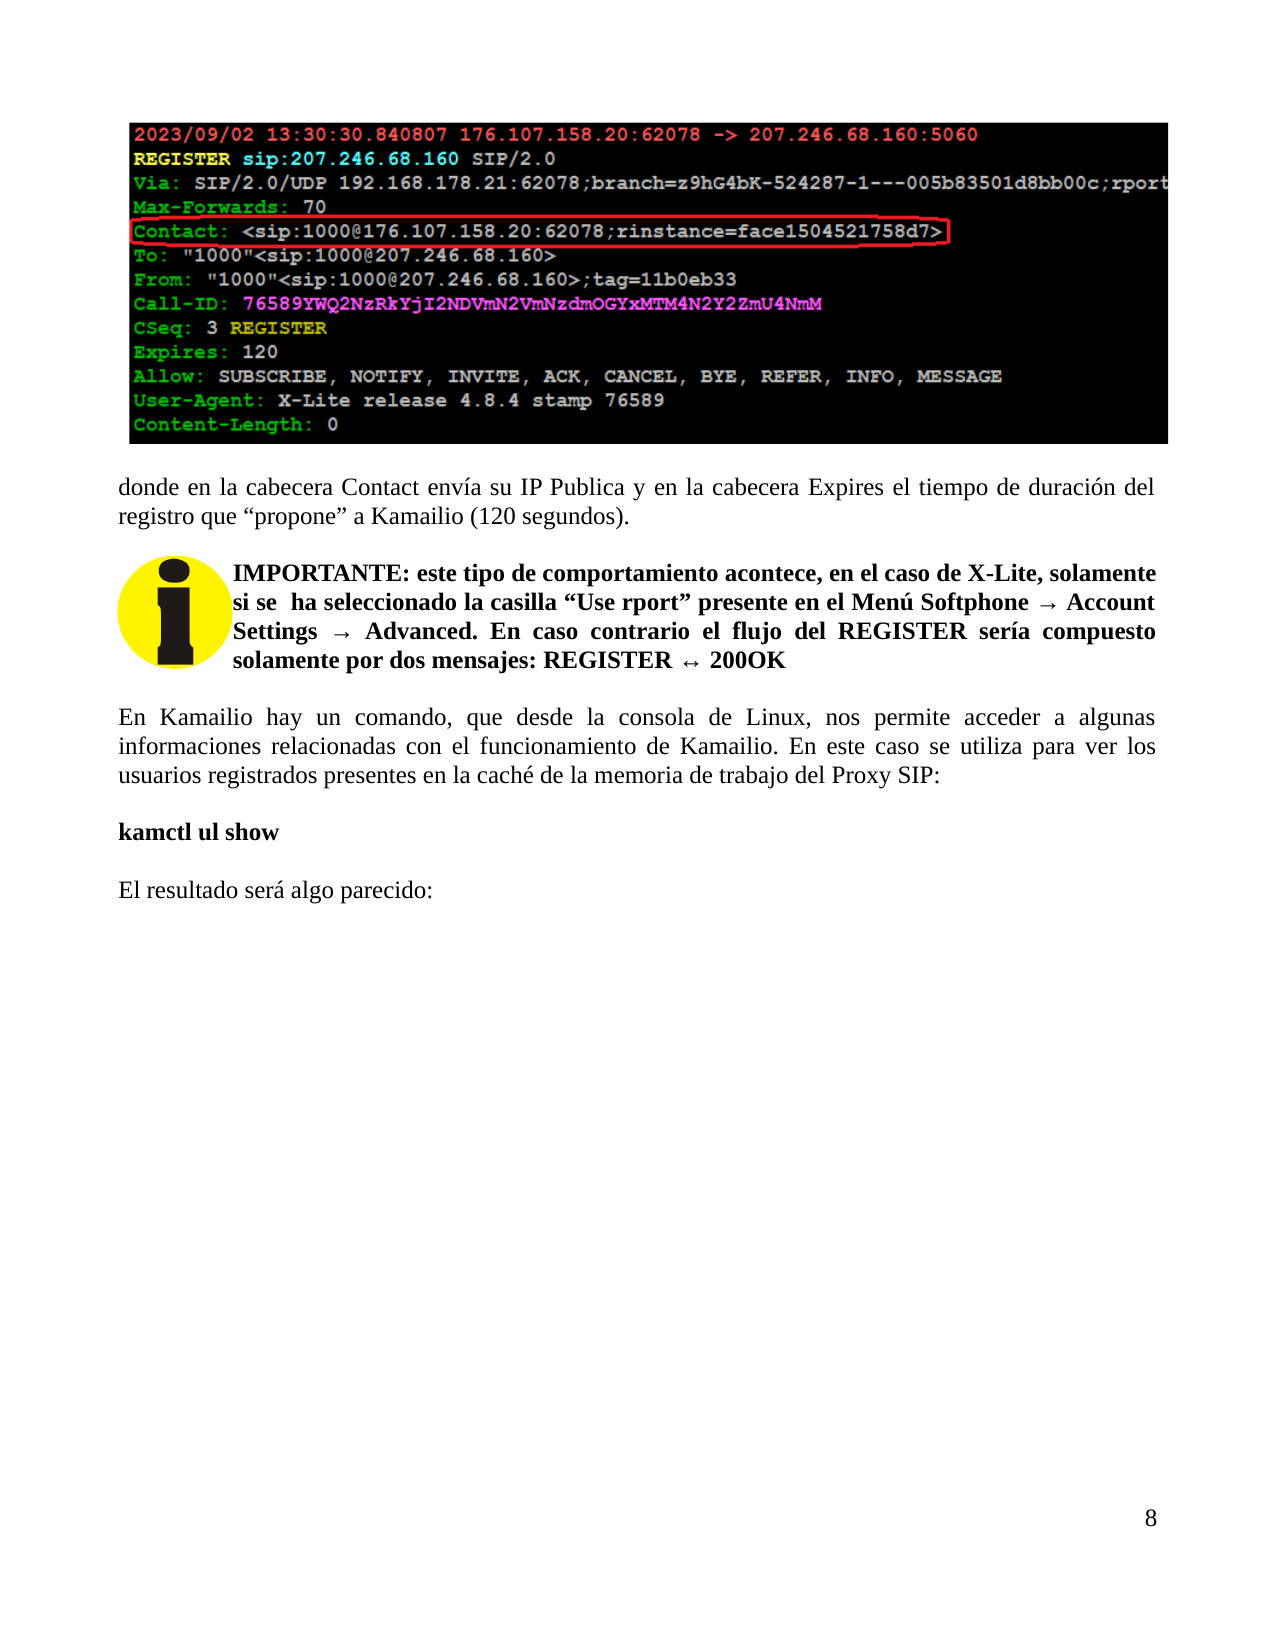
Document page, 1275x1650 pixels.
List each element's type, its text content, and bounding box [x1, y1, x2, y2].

text kamctl ul show [118, 817, 1157, 846]
text IMPORTANTE: este tipo de comportamiento acontece, en el caso de X-Lite, solamente si se ha seleccionado la casilla “Use rport” presente en el Menú Softphone → Account Settings → Advanced. En caso contrario el flujo del REGISTER sería compuesto solamente por dos mensajes: REGISTER ↔ 200OK [118, 558, 1157, 673]
text En Kamailio hay un comando, que desde la consola de Linux, nos permite acceder a algunas informaciones relacionadas con el funcionamiento de Kamailio. En este caso se utiliza para ver los usuarios registrados presentes en la caché de la memoria de trabajo del Proxy SIP: [118, 702, 1157, 788]
picture [117, 556, 233, 669]
text donde en la cabecera Contact envía su IP Publica y en la cabecera Expires el tiempo de duración del registro que “propone” a Kamailio (120 segundos). [118, 472, 1157, 530]
text El resultado será algo parecido: [118, 875, 1157, 903]
picture [129, 118, 1169, 444]
